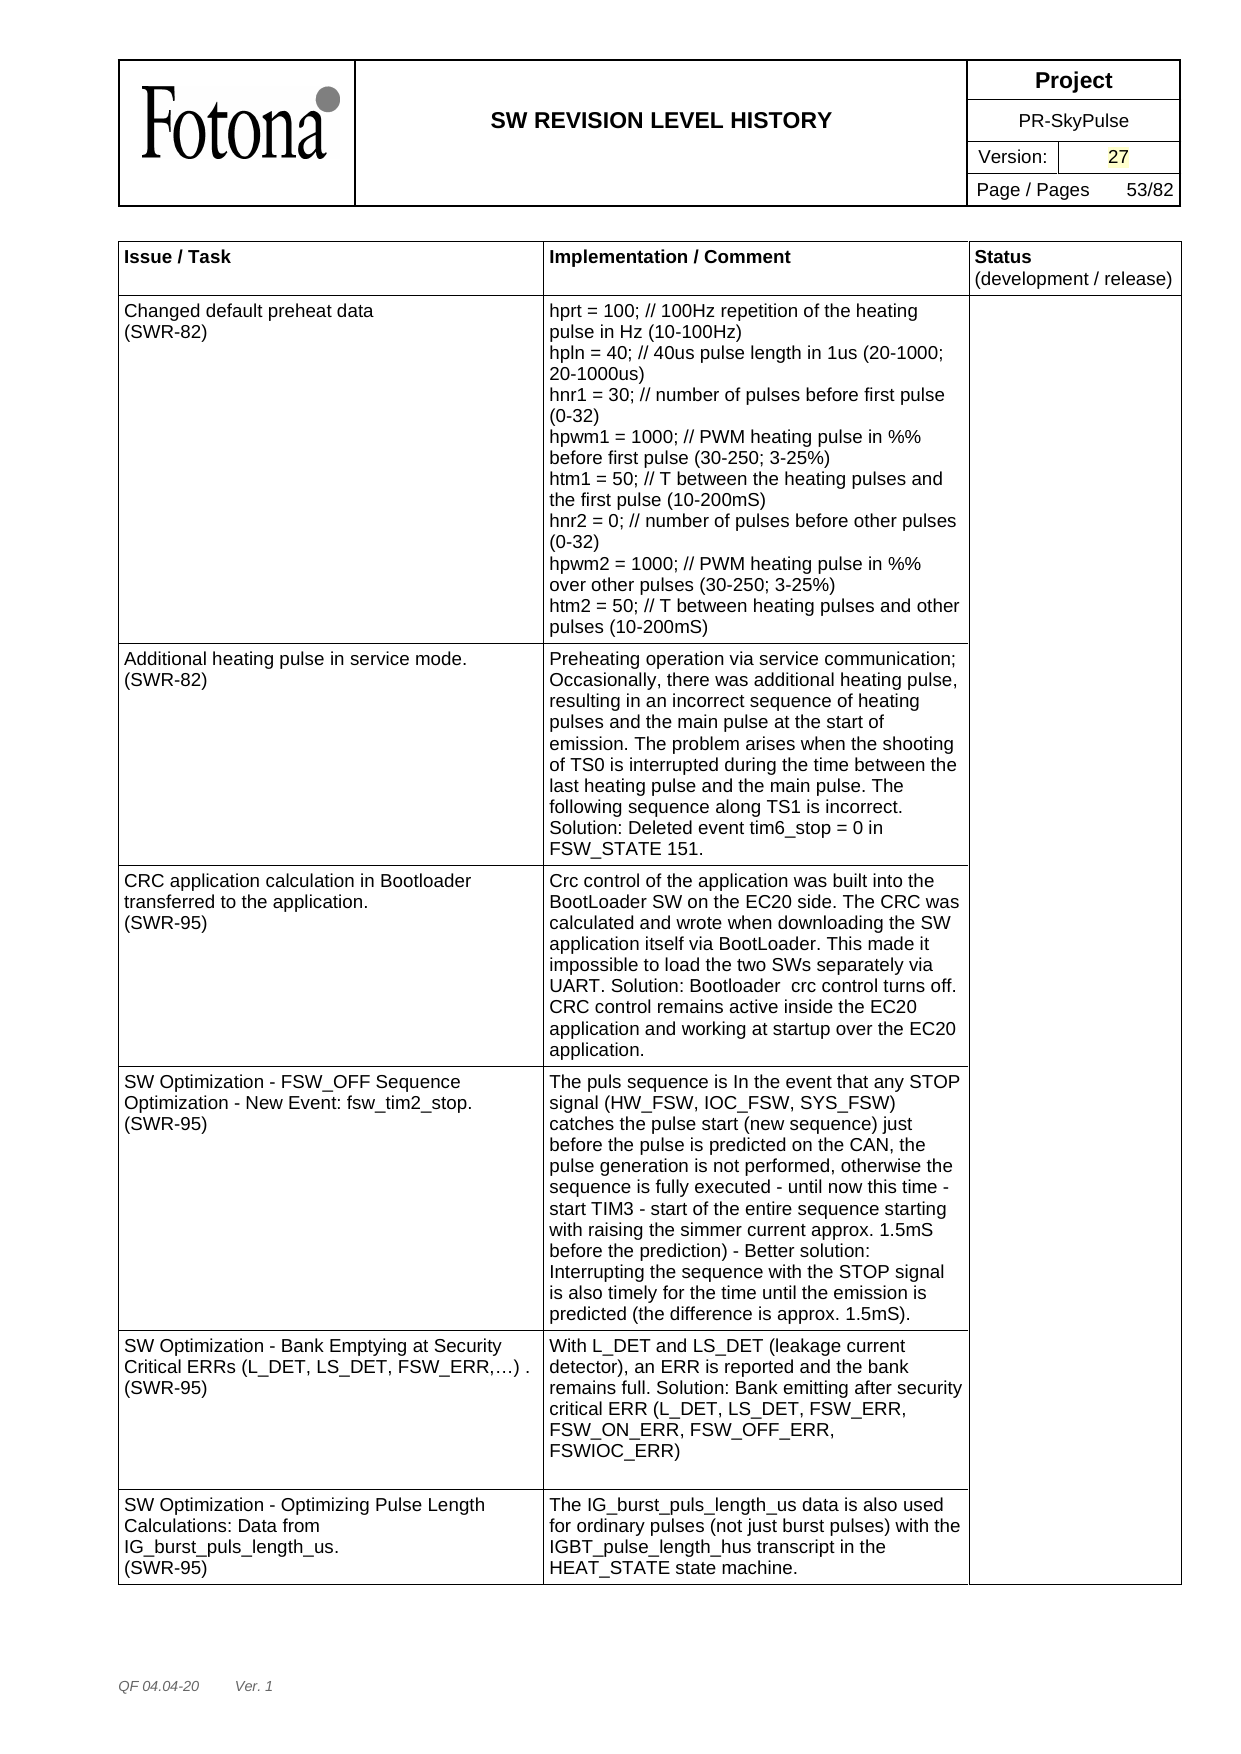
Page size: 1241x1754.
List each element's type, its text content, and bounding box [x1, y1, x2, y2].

table_cell Changed default preheat data (SWR-82) [119, 296, 543, 643]
table_cell CRC application calculation in Bootloader transferred to the application. (SWR-95) [119, 866, 543, 1066]
table_cell hprt = 100; // 100Hz repetition of the heating pulse in Hz (10-100Hz) hpln = 40; // 40us pulse length in 1us (20-1000; 20-1000us) hnr1 = 30; // number of pulses before first pulse (0-32) hpwm1 = 1000; // PWM heating pulse in %% before first pulse (30-250; 3-25%) htm1 = 50; // T between the heating pulses and the first pulse (10-200mS) hnr2 = 0; // number of pulses before other pulses (0-32) hpwm2 = 1000; // PWM heating pulse in %% over other pulses (30-250; 3-25%) htm2 = 50; // T between heating pulses and other pulses (10-200mS) [544, 296, 968, 643]
table_cell With L_DET and LS_DET (leakage current detector), an ERR is reported and the bank remains full. Solution: Bank emitting after security critical ERR (L_DET, LS_DET, FSW_ERR, FSW_ON_ERR, FSW_OFF_ERR, FSWIOC_ERR) [544, 1331, 968, 1489]
table_cell The IG_burst_puls_length_us data is also used for ordinary pulses (not just burst pulses) with the IGBT_pulse_length_hus transcript in the HEAT_STATE state machine. [544, 1490, 968, 1584]
table_cell The puls sequence is In the event that any STOP signal (HW_FSW, IOC_FSW, SYS_FSW) catches the pulse start (new sequence) just before the pulse is predicted on the CAN, the pulse generation is not performed, otherwise the sequence is fully executed - until now this time - start TIM3 - start of the entire sequence starting with raising the simmer current approx. 1.5mS before the prediction) - Better solution: Interrupting the sequence with the STOP signal is also timely for the time until the emission is predicted (the difference is approx. 1.5mS). [544, 1067, 968, 1330]
table_cell Additional heating pulse in service mode. (SWR-82) [119, 644, 543, 865]
table_cell SW Optimization - FSW_OFF Sequence Optimization - New Event: fsw_tim2_stop. (SWR-95) [119, 1067, 543, 1330]
table_cell Crc control of the application was built into the BootLoader SW on the EC20 side. The CRC was calculated and wrote when downloading the SW application itself via BootLoader. This made it impossible to load the two SWs separately via UART. Solution: Bootloader crc control turns off. CRC control remains active inside the EC20 application and working at startup over the EC20 application. [544, 866, 968, 1066]
table_cell SW Optimization - Bank Emptying at Security Critical ERRs (L_DET, LS_DET, FSW_ERR,…) . (SWR-95) [119, 1331, 543, 1489]
table_cell SW Optimization - Optimizing Pulse Length Calculations: Data from IG_burst_puls_length_us. (SWR-95) [119, 1490, 543, 1584]
table_header Issue / Task [119, 242, 543, 295]
table_header Status (development / release) [970, 242, 1181, 295]
table_cell [970, 296, 1181, 1584]
table_cell Preheating operation via service communication; Occasionally, there was additional heating pulse, resulting in an incorrect sequence of heating pulses and the main pulse at the start of emission. The problem arises when the shooting of TS0 is interrupted during the time between the last heating pulse and the main pulse. The following sequence along TS1 is incorrect. Solution: Deleted event tim6_stop = 0 in FSW_STATE 151. [544, 644, 968, 865]
table_header Implementation / Comment [544, 242, 968, 295]
